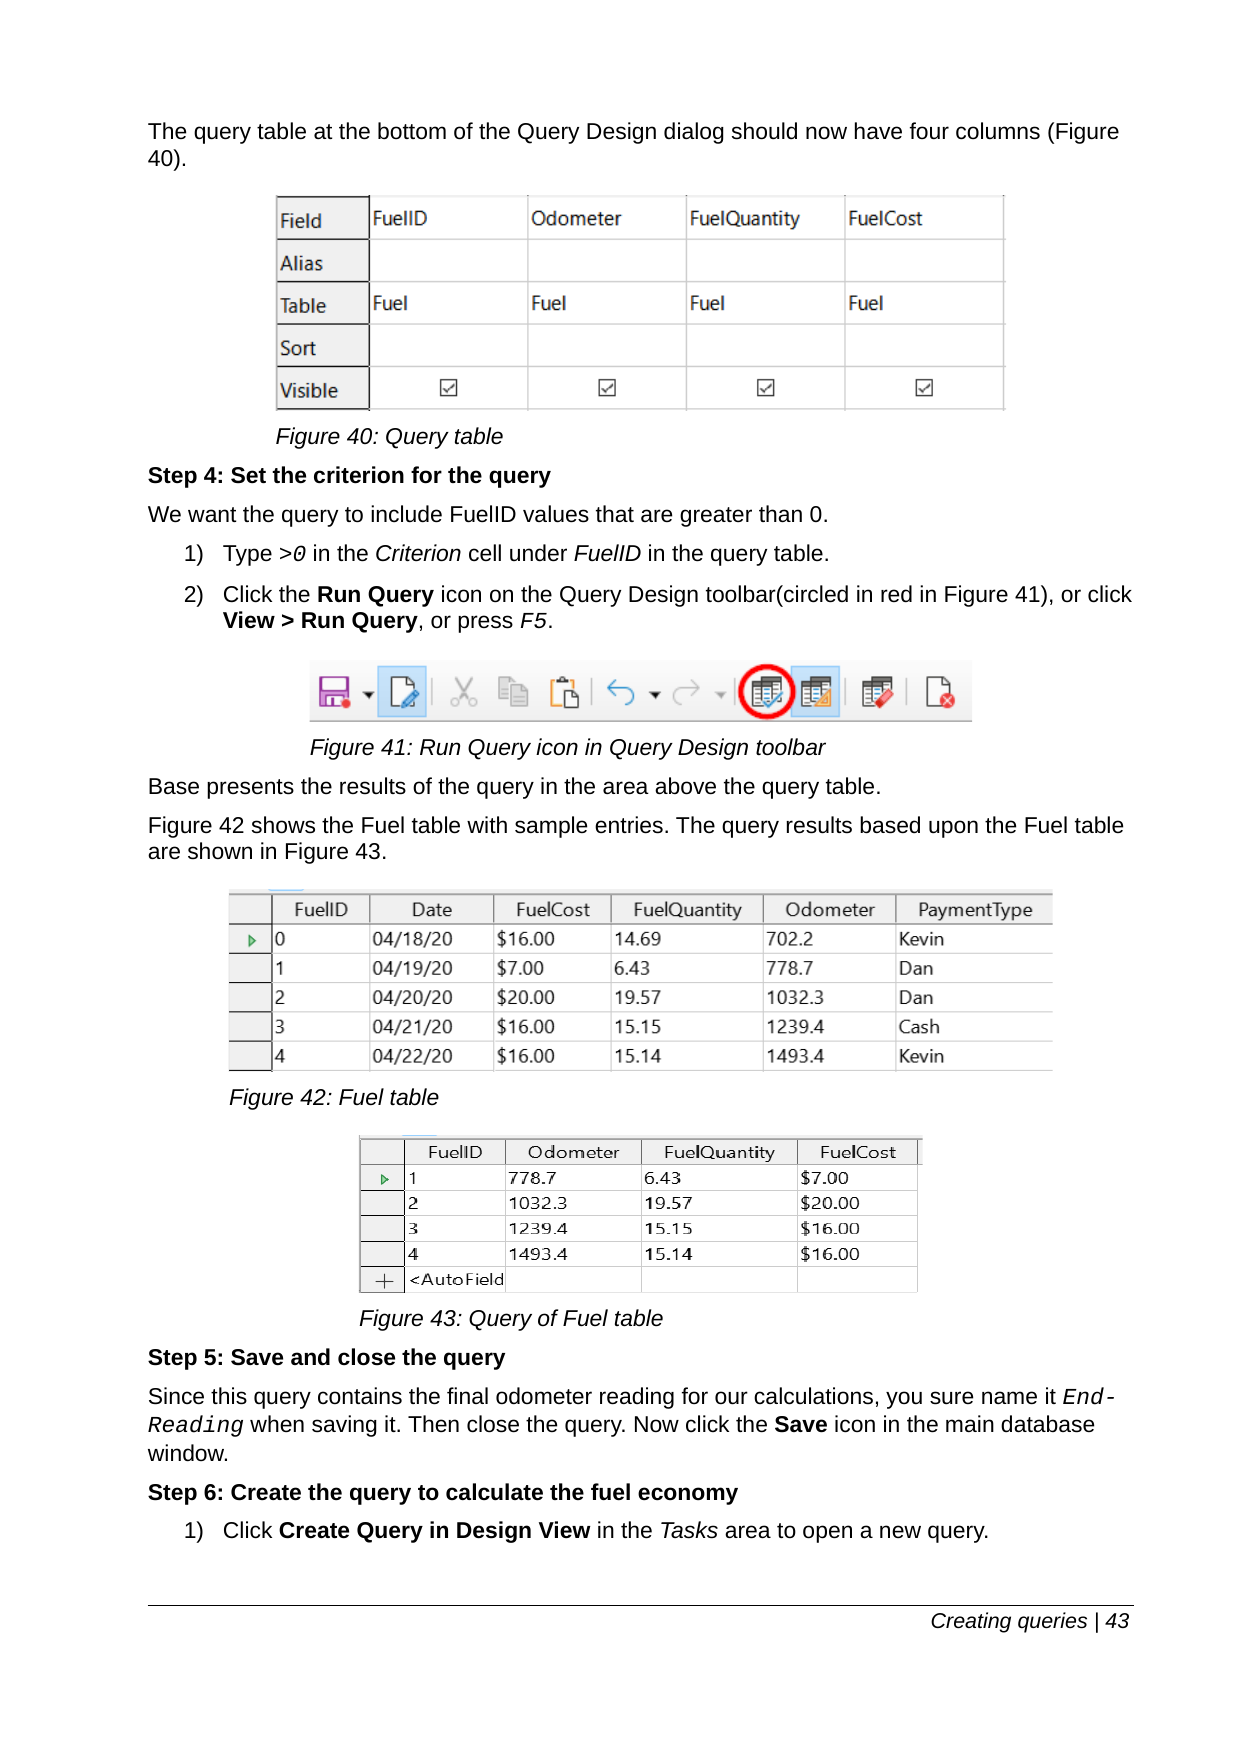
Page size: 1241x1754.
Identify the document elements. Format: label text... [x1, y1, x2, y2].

text Since this query contains the final odometer reading for our calculations, you sure name it End-Reading when saving it. Then close the query. Now click the Save icon in the main database window. [148, 1383, 1134, 1466]
text Figure 41: Run Query icon in Query Design toolbar [309, 734, 972, 760]
text Figure 40: Query table [275, 423, 1006, 450]
text Step 5: Save and close the query [148, 1344, 1134, 1370]
text Figure 42: Fuel table [229, 1084, 1053, 1111]
text We want the query to include FuelID values that are greater than 0. [148, 501, 1134, 527]
picture [309, 660, 973, 722]
list Type >0 in the Criterion cell under FuelID in the query table. [204, 540, 1134, 568]
text Step 4: Set the criterion for the query [148, 462, 1134, 488]
picture [275, 195, 1007, 411]
picture [228, 889, 1053, 1072]
list Click Create Query in Design View in the Tasks area to open a new query. [204, 1517, 1134, 1544]
text Base presents the results of the query in the area above the query table. [148, 773, 1134, 799]
text Step 6: Create the query to calculate the fuel economy [148, 1478, 1134, 1505]
list Click the Run Query icon on the Query Design toolbar(circled in red in Figure 41), or click View > Run Query, or press F5. [204, 581, 1134, 635]
picture [358, 1135, 923, 1293]
text Figure 43: Query of Fuel table [359, 1305, 923, 1332]
text The query table at the bottom of the Query Design dialog should now have four columns (Figure 40). [148, 118, 1134, 171]
text Figure 42 shows the Fuel table with sample entries. The query results based upon the Fuel table are shown in Figure 43. [148, 812, 1134, 864]
